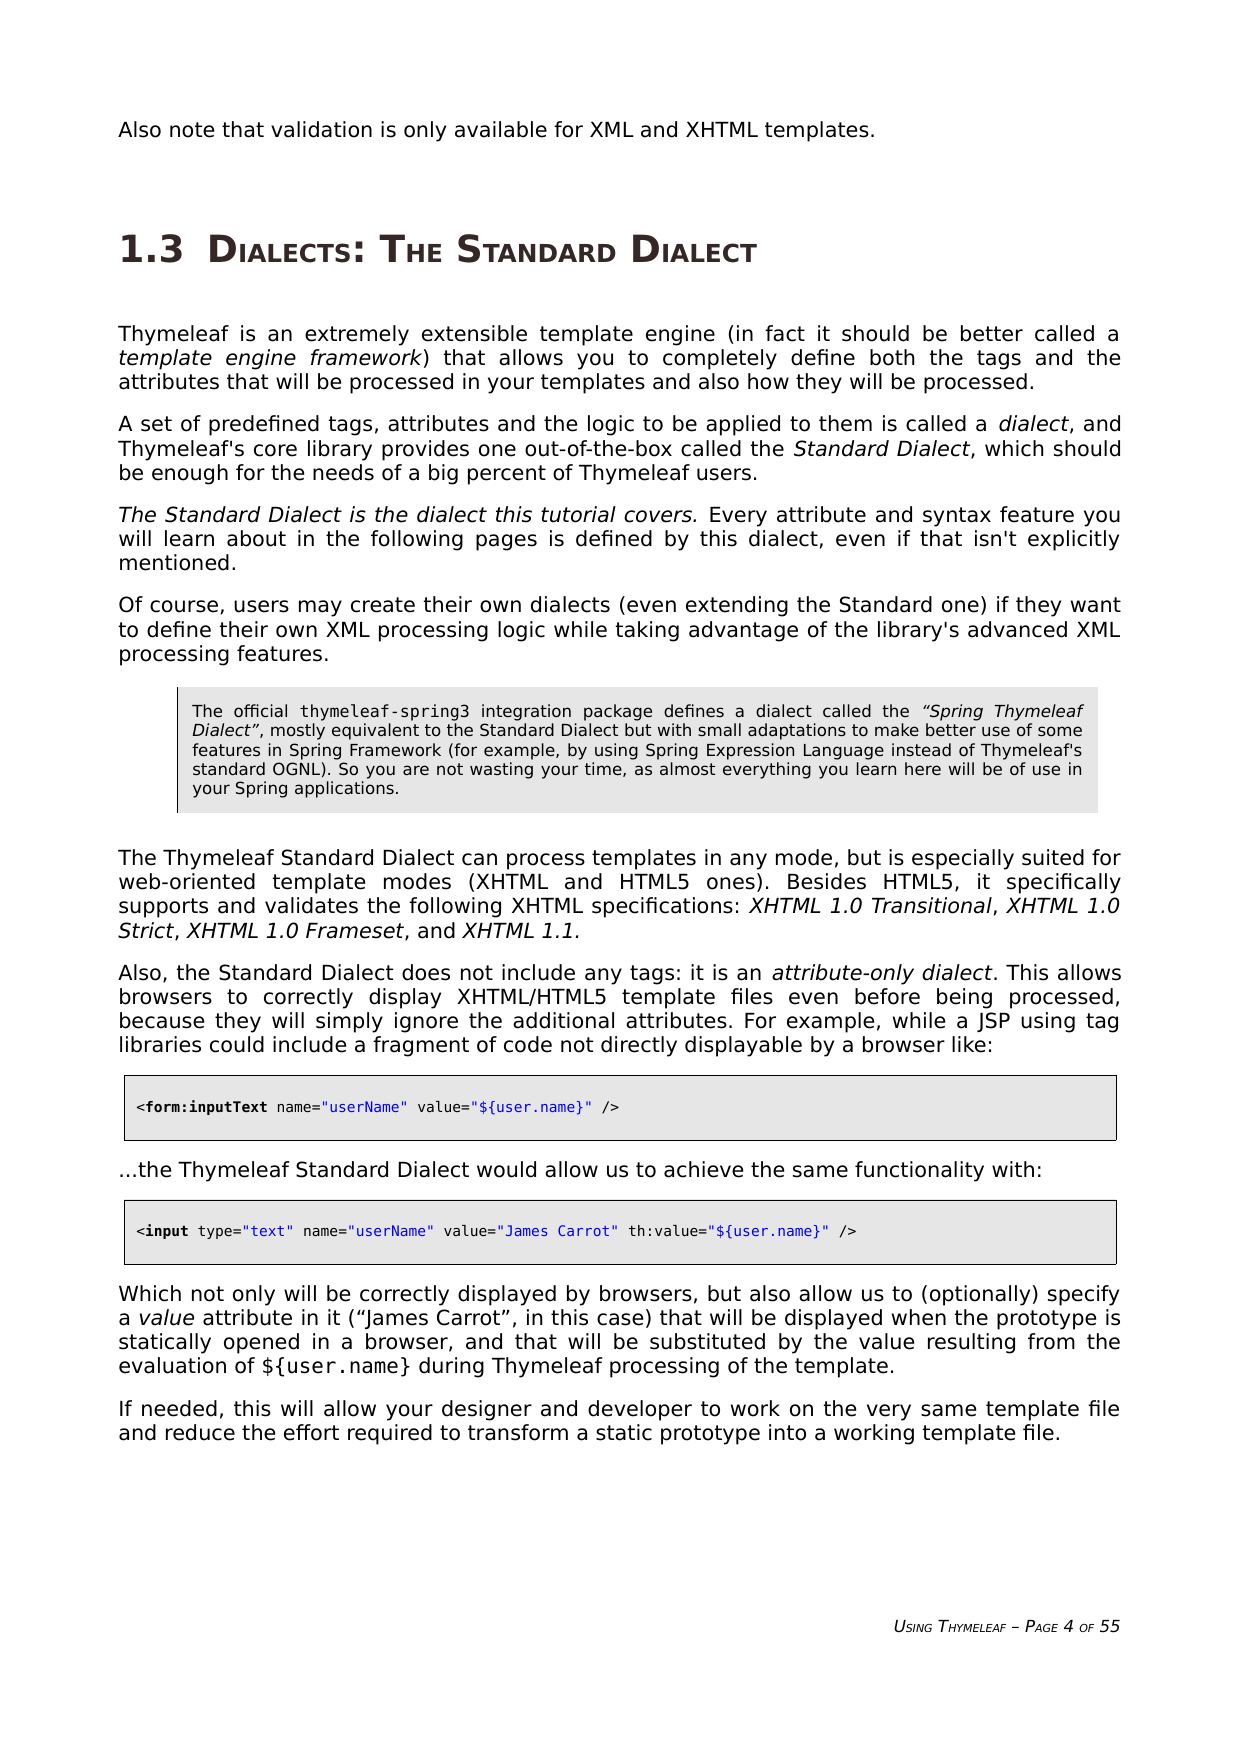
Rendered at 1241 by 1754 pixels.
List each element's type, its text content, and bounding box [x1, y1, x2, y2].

text <form:inputText name="userName" value="${user.name}" /> [125, 1076, 1116, 1140]
text <input type="text" name="userName" value="James Carrot" th:value="${user.name}" /> [125, 1201, 1116, 1264]
text ...the Thymeleaf Standard Dialect would allow us to achieve the same functionality with: [118, 1158, 1122, 1182]
text Which not only will be correctly displayed by browsers, but also allow us to (optionally) specify a value attribute in it (“James Carrot”, in this case) that will be displayed when the prototype is statically opened in a browser, and that will be substituted by the value resulting from the evaluation of ${user.name} during Thymeleaf processing of the template. [118, 1282, 1122, 1379]
text Also note that validation is only available for XML and XHTML templates. [118, 118, 1122, 142]
text The Thymeleaf Standard Dialect can process templates in any mode, but is especially suited for web-oriented template modes (XHTML and HTML5 ones). Besides HTML5, it specifically supports and validates the following XHTML specifications: XHTML 1.0 Transitional, XHTML 1.0 Strict, XHTML 1.0 Frameset, and XHTML 1.1. [118, 846, 1122, 943]
text A set of predefined tags, attributes and the logic to be applied to them is called a dialect, and Thymeleaf's core library provides one out-of-the-box called the Standard Dialect, which should be enough for the needs of a big percent of Thymeleaf users. [118, 412, 1122, 485]
text Also, the Standard Dialect does not include any tags: it is an attribute-only dialect. This allows browsers to correctly display XHTML/HTML5 template files even before being processed, because they will simply ignore the additional attributes. For example, while a JSP using tag libraries could include a fragment of code not directly displayable by a browser like: [118, 961, 1122, 1058]
text The official thymeleaf-spring3 integration package defines a dialect called the “Spring Thymeleaf Dialect”, mostly equivalent to the Standard Dialect but with small adaptations to make better use of some features in Spring Framework (for example, by using Spring Expression Language instead of Thymeleaf's standard OGNL). So you are not wasting your time, as almost everything you learn here will be of use in your Spring applications. [178, 687, 1098, 813]
text The Standard Dialect is the dialect this tutorial covers. Every attribute and syntax feature you will learn about in the following pages is defined by this dialect, even if that isn't explicitly mentioned. [118, 503, 1122, 576]
text If needed, this will allow your designer and developer to work on the very same template file and reduce the effort required to transform a static prototype into a working template file. [118, 1397, 1122, 1445]
subtitle Dialects: The Standard Dialect [118, 228, 1122, 272]
text Of course, users may create their own dialects (even extending the Standard one) if they want to define their own XML processing logic while taking advantage of the library's advanced XML processing features. [118, 593, 1122, 666]
text Thymeleaf is an extremely extensible template engine (in fact it should be better called a template engine framework) that allows you to completely define both the tags and the attributes that will be processed in your templates and also how they will be processed. [118, 322, 1122, 395]
